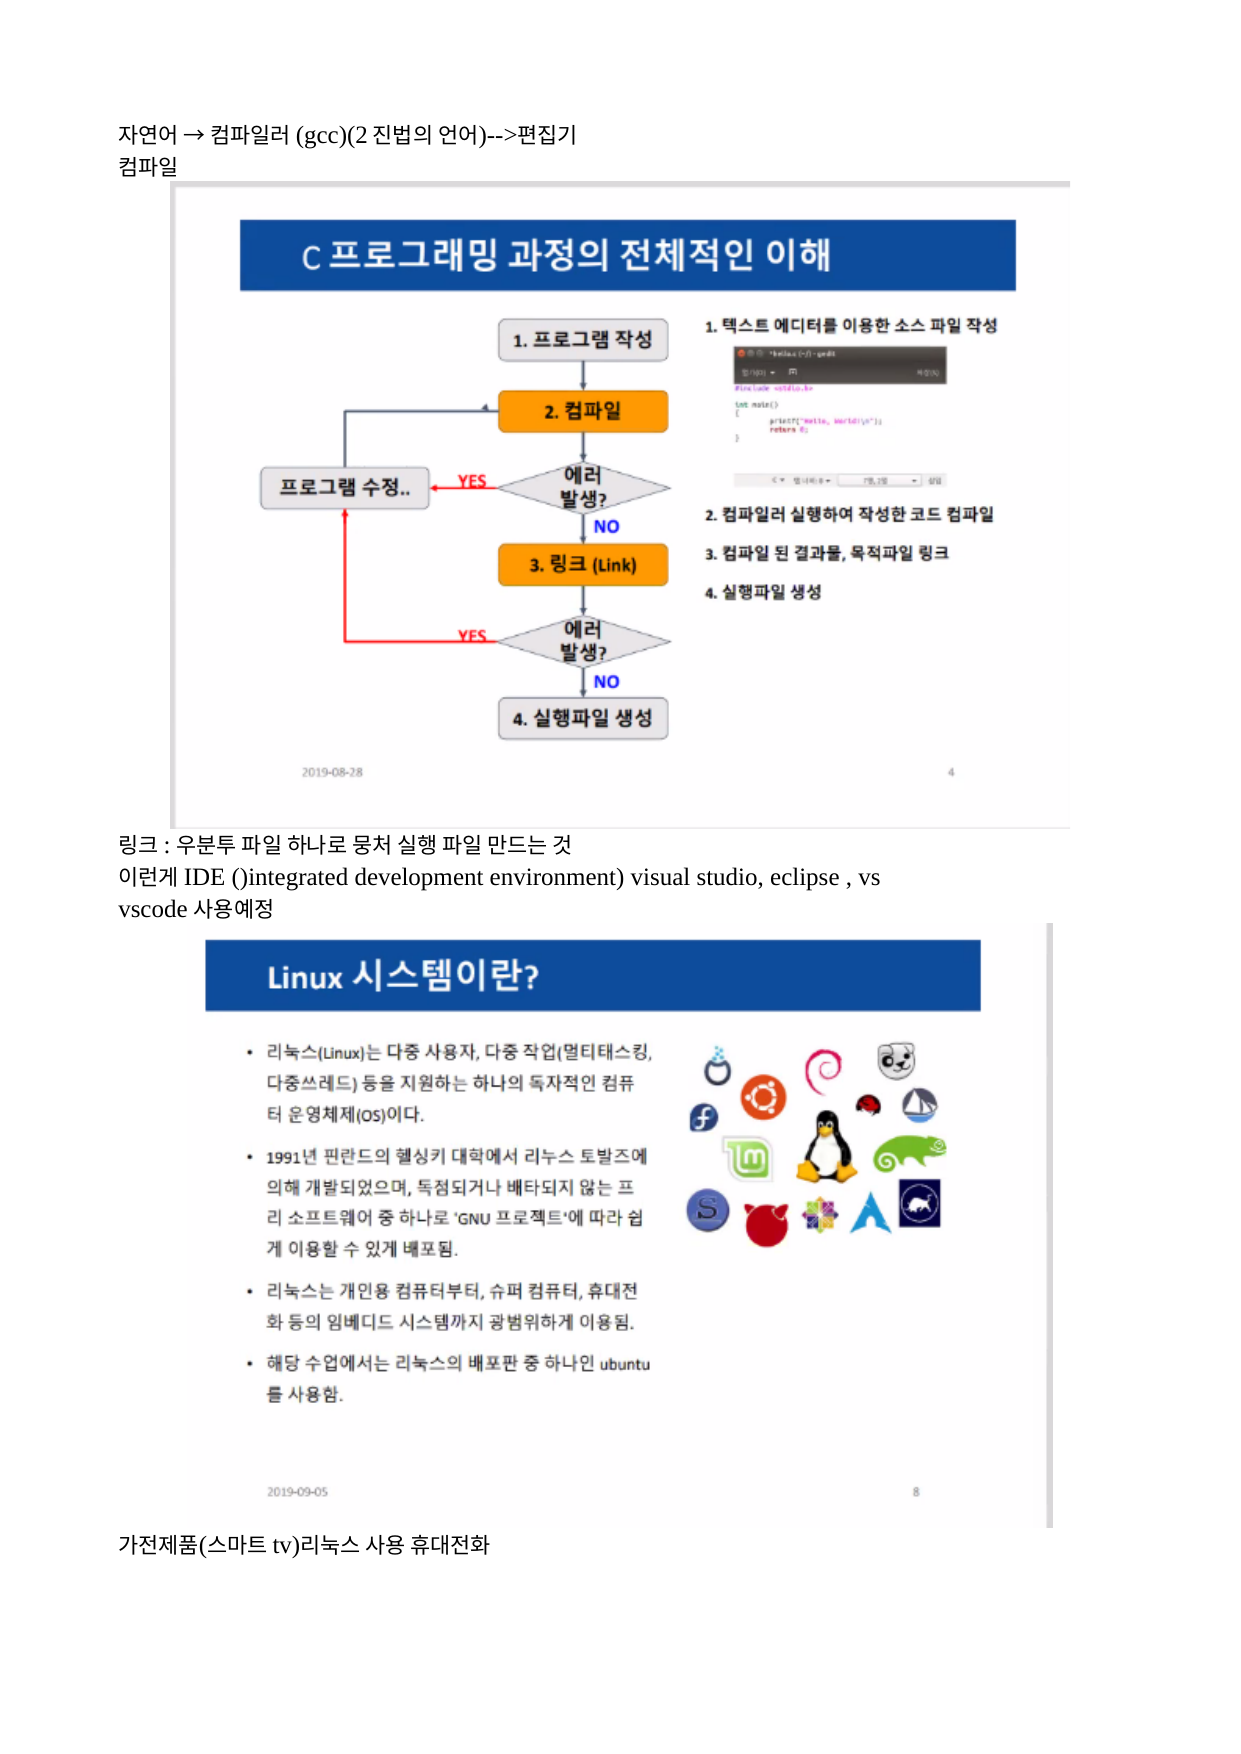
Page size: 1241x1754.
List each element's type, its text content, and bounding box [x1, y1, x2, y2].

text vscode 사용예정 [118, 892, 1122, 923]
text 이런게 IDE ()integrated development environment) visual studio, eclipse , vs [118, 860, 1122, 892]
text 링크 : 우분투 파일 하나로 뭉처 실행 파일 만드는 것 [118, 181, 1122, 860]
picture [170, 181, 1071, 829]
picture [187, 923, 1053, 1528]
text 자연어 → 컴파일러 (gcc)(2진법의 언어)-->편집기 [118, 118, 1122, 150]
text 컴파일 [118, 150, 1122, 181]
text 가전제품(스마트 tv)리눅스 사용 휴대전화 [118, 923, 1122, 1560]
